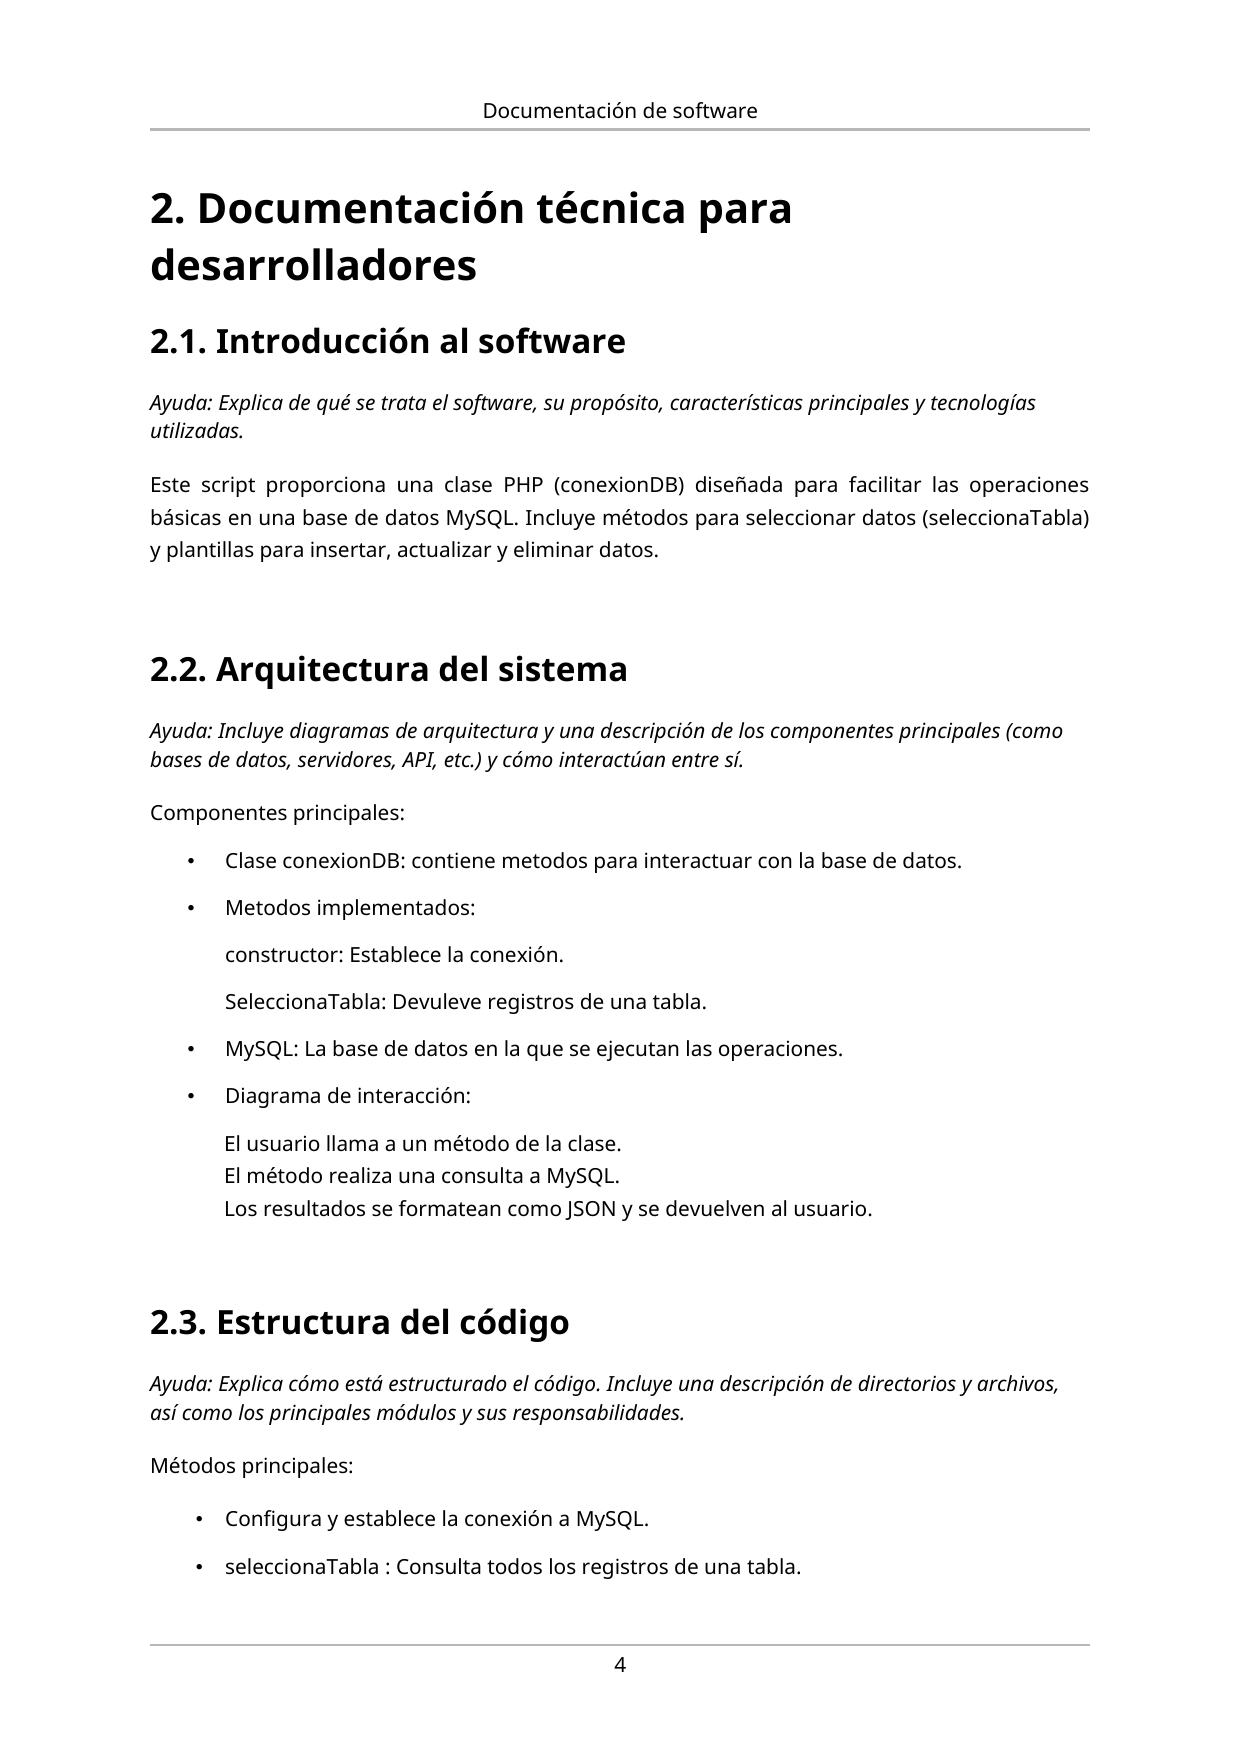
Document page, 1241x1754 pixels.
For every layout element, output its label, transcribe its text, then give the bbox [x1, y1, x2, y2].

list Los resultados se formatean como JSON y se devuelven al usuario. [194, 1194, 1090, 1222]
text Ayuda: Explica de qué se trata el software, su propósito, características principales y tecnologías utilizadas. [150, 388, 1090, 445]
list seleccionaTabla : Consulta todos los registros de una tabla. [196, 1552, 1090, 1580]
text Métodos principales: [150, 1451, 1090, 1479]
list MySQL: La base de datos en la que se ejecutan las operaciones. [187, 1034, 1090, 1063]
subtitle 2.1. Introducción al software [150, 318, 1090, 363]
subtitle 2.2. Arquitectura del sistema [150, 646, 1090, 692]
list Configura y establece la conexión a MySQL. [196, 1504, 1090, 1533]
text Este script proporciona una clase PHP (conexionDB) diseñada para facilitar las operaciones básicas en una base de datos MySQL. Incluye métodos para seleccionar datos (seleccionaTabla) y plantillas para insertar, actualizar y eliminar datos. [150, 470, 1090, 564]
subtitle 2. Documentación técnica para desarrolladores [150, 179, 1090, 293]
text Ayuda: Explica cómo está estructurado el código. Incluye una descripción de directorios y archivos, así como los principales módulos y sus responsabilidades. [150, 1369, 1090, 1426]
list Diagrama de interacción: [187, 1082, 1090, 1110]
list El usuario llama a un método de la clase. [194, 1129, 1090, 1157]
text Ayuda: Incluye diagramas de arquitectura y una descripción de los componentes principales (como bases de datos, servidores, API, etc.) y cómo interactúan entre sí. [150, 717, 1090, 773]
list Clase conexionDB: contiene metodos para interactuar con la base de datos. [187, 846, 1090, 874]
subtitle 2.3. Estructura del código [150, 1299, 1090, 1344]
list Metodos implementados: [187, 893, 1090, 921]
list constructor: Establece la conexión. [187, 940, 1090, 968]
text Componentes principales: [150, 798, 1090, 827]
list El método realiza una consulta a MySQL. [194, 1161, 1090, 1190]
list SeleccionaTabla: Devuleve registros de una tabla. [187, 987, 1090, 1016]
